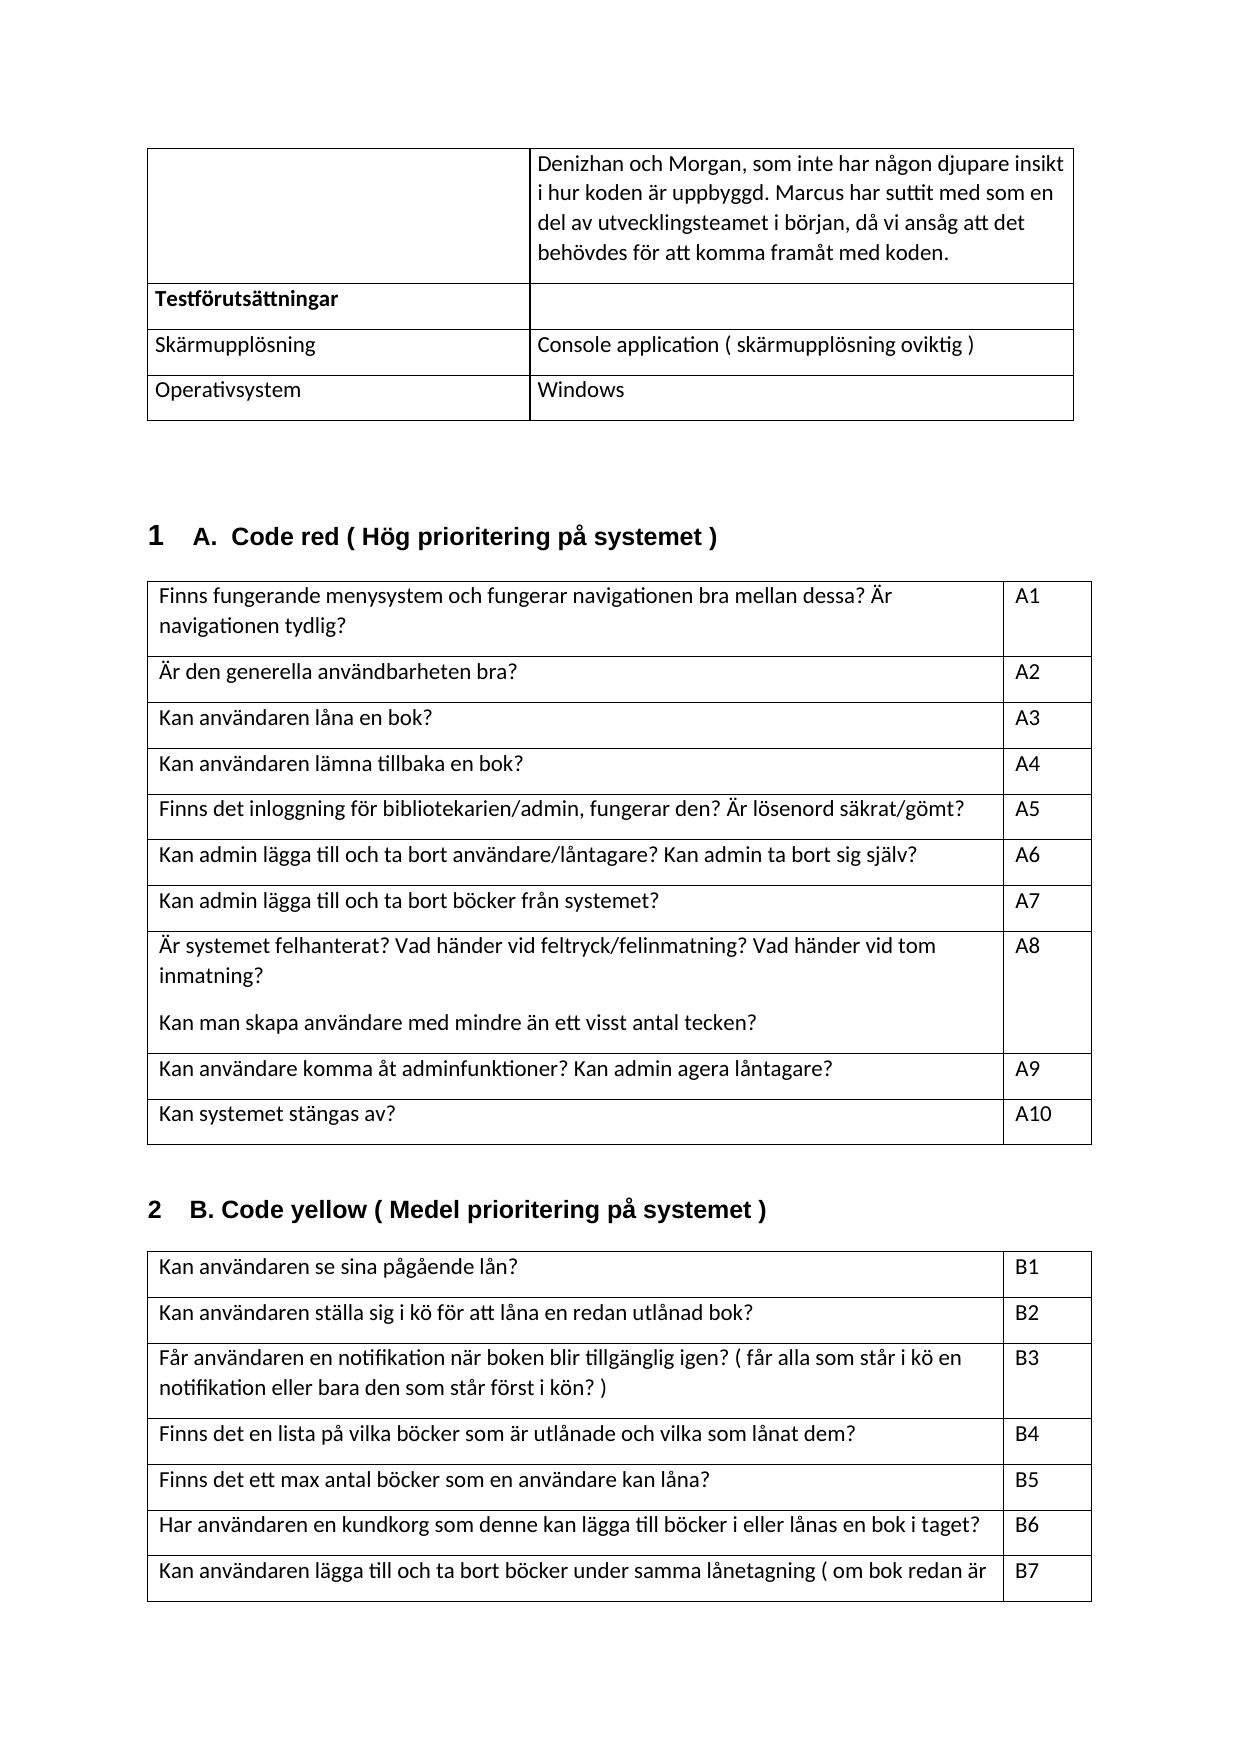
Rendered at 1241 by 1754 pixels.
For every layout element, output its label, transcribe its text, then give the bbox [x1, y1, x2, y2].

table_cell Har användaren en kundkorg som denne kan lägga till böcker i eller lånas en bok i taget? [148, 1511, 1003, 1555]
table_cell Finns det inloggning för bibliotekarien/admin, fungerar den? Är lösenord säkrat/gömt? [148, 795, 1003, 839]
table_cell A8 [1004, 932, 1091, 1053]
table_header Finns fungerande menysystem och fungerar navigationen bra mellan dessa? Är navigationen tydlig? [148, 582, 1003, 656]
table_cell A6 [1004, 840, 1091, 885]
table_cell Kan användaren ställa sig i kö för att låna en redan utlånad bok? [148, 1298, 1003, 1342]
table_cell Får användaren en notifikation när boken blir tillgänglig igen? ( får alla som står i kö en notifikation eller bara den som står först i kön? ) [148, 1344, 1003, 1418]
table_cell Kan admin lägga till och ta bort användare/låntagare? Kan admin ta bort sig själv? [148, 840, 1003, 885]
table_header A1 [1004, 582, 1091, 656]
table_cell Denizhan och Morgan, som inte har någon djupare insikt i hur koden är uppbyggd. Marcus har suttit med som en del av utvecklingsteamet i början, då vi ansåg att det behövdes för att komma framåt med koden. [531, 149, 1073, 283]
table_cell B2 [1004, 1298, 1091, 1342]
table_cell Är systemet felhanterat? Vad händer vid feltryck/felinmatning? Vad händer vid tom inmatning? Kan man skapa användare med mindre än ett visst antal tecken? [148, 932, 1003, 1053]
table_cell Finns det en lista på vilka böcker som är utlånade och vilka som lånat dem? [148, 1419, 1003, 1464]
table_cell B3 [1004, 1344, 1091, 1418]
table_cell Windows [531, 376, 1073, 420]
table_cell A9 [1004, 1054, 1091, 1098]
table_cell Skärmupplösning [148, 330, 529, 374]
table_cell Testförutsättningar [148, 284, 529, 329]
table_cell Console application ( skärmupplösning oviktig ) [531, 330, 1073, 374]
table_cell B7 [1004, 1556, 1091, 1601]
table_cell B4 [1004, 1419, 1091, 1464]
table_cell A3 [1004, 703, 1091, 748]
table_cell [531, 284, 1073, 329]
table_cell [148, 149, 529, 283]
table_cell Kan användaren låna en bok? [148, 703, 1003, 748]
table_cell A7 [1004, 886, 1091, 931]
table_cell Kan admin lägga till och ta bort böcker från systemet? [148, 886, 1003, 931]
table_cell Kan användaren lägga till och ta bort böcker under samma lånetagning ( om bok redan är [148, 1556, 1003, 1601]
subtitle A. Code red ( Hög prioritering på systemet ) [148, 518, 1093, 551]
subtitle 2 B. Code yellow ( Medel prioritering på systemet ) [148, 1195, 1093, 1224]
table_cell Kan användaren lämna tillbaka en bok? [148, 749, 1003, 793]
table_cell A4 [1004, 749, 1091, 793]
table_cell B5 [1004, 1465, 1091, 1509]
table_cell B6 [1004, 1511, 1091, 1555]
table_cell A5 [1004, 795, 1091, 839]
table_header B1 [1004, 1252, 1091, 1297]
table_cell Kan systemet stängas av? [148, 1100, 1003, 1144]
table_cell A10 [1004, 1100, 1091, 1144]
table_cell A2 [1004, 657, 1091, 702]
table_cell Finns det ett max antal böcker som en användare kan låna? [148, 1465, 1003, 1509]
table_cell Är den generella användbarheten bra? [148, 657, 1003, 702]
table_header Kan användaren se sina pågående lån? [148, 1252, 1003, 1297]
table_cell Kan användare komma åt adminfunktioner? Kan admin agera låntagare? [148, 1054, 1003, 1098]
table_cell Operativsystem [148, 376, 529, 420]
